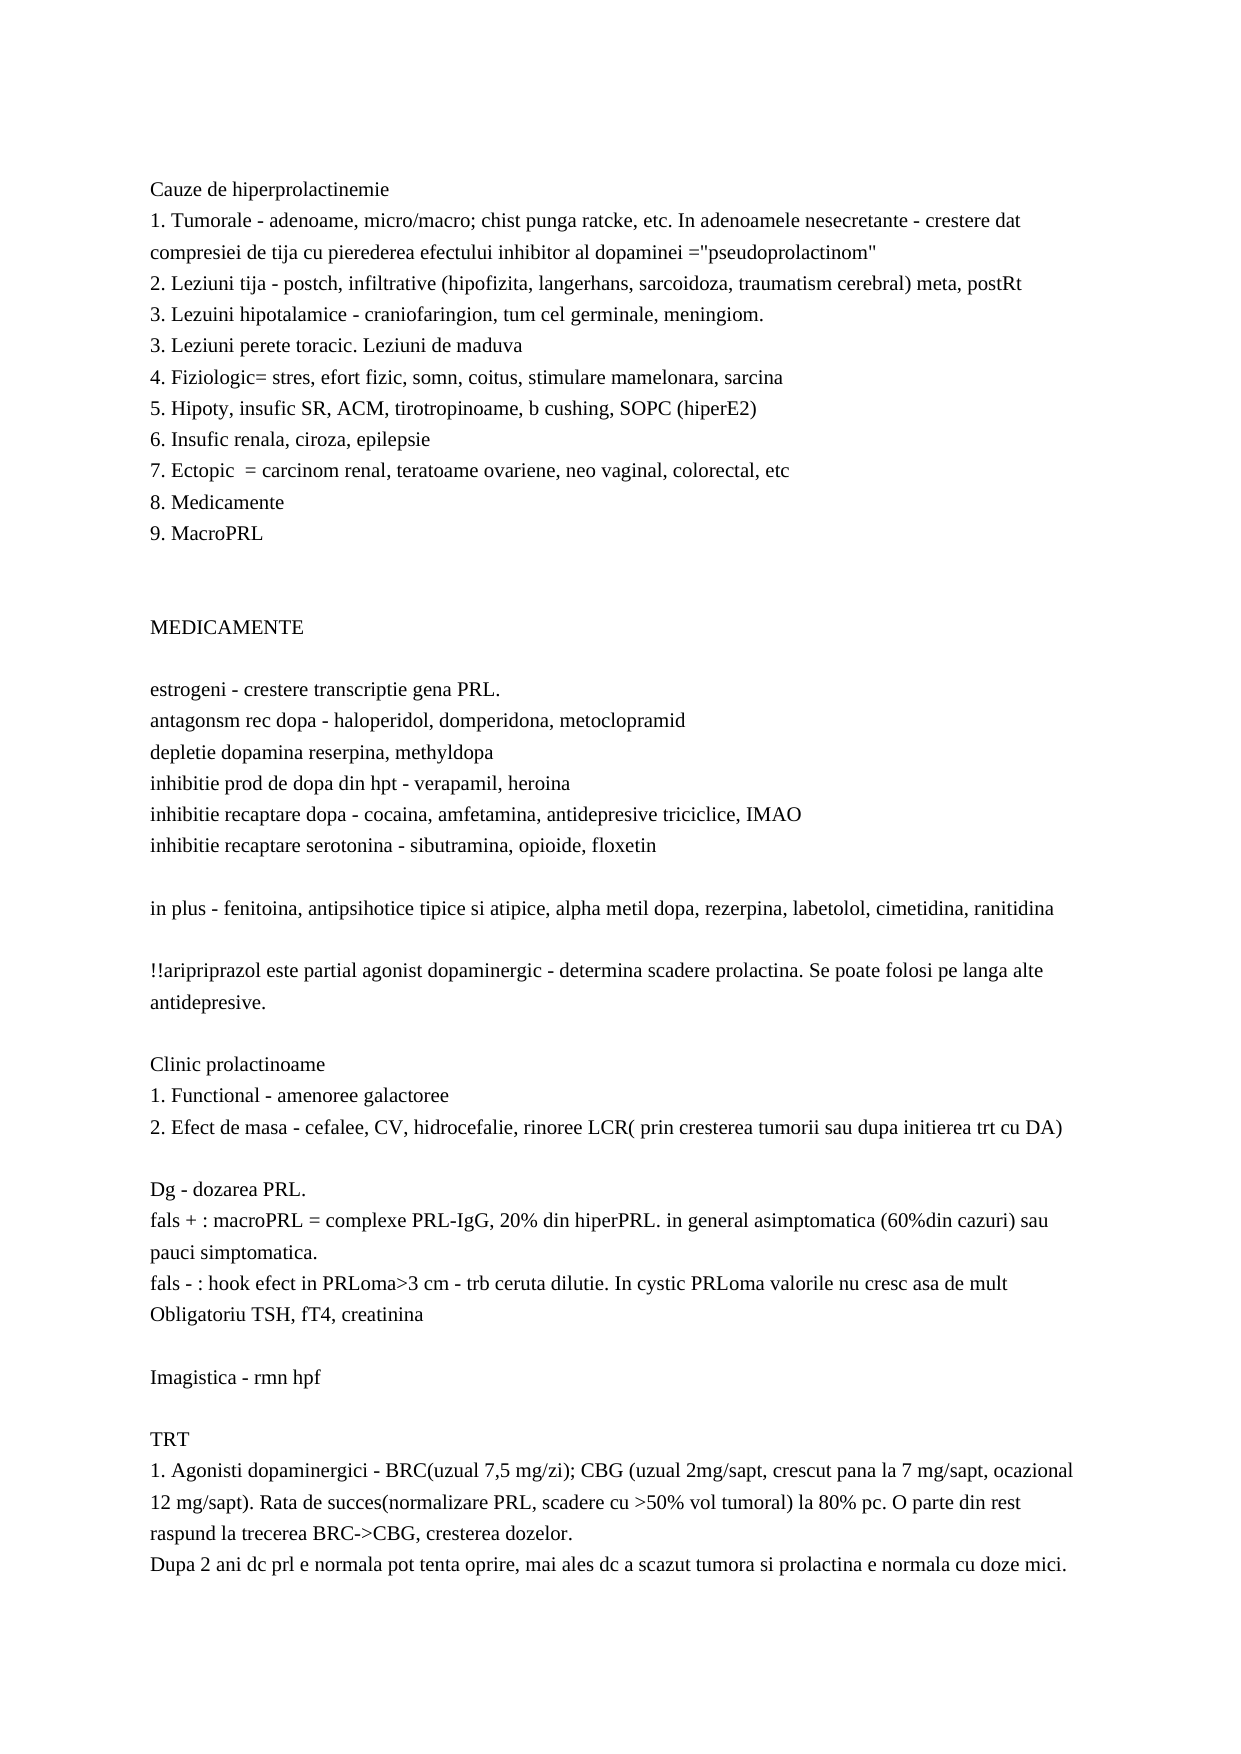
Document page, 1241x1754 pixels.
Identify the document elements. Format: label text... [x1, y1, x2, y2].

text !!aripriprazol este partial agonist dopaminergic - determina scadere prolactina. Se poate folosi pe langa alte antidepresive. [150, 958, 1090, 1014]
text 9. MacroPRL [150, 521, 1090, 545]
text MEDICAMENTE [150, 615, 1090, 639]
text Clinic prolactinoame [150, 1052, 1090, 1076]
text in plus - fenitoina, antipsihotice tipice si atipice, alpha metil dopa, rezerpina, labetolol, cimetidina, ranitidina [150, 896, 1090, 920]
text inhibitie recaptare dopa - cocaina, amfetamina, antidepresive triciclice, IMAO [150, 802, 1090, 826]
text 1. Tumorale - adenoame, micro/macro; chist punga ratcke, etc. In adenoamele nesecretante - crestere dat compresiei de tija cu pierederea efectului inhibitor al dopaminei ="pseudoprolactinom" [150, 208, 1090, 264]
text inhibitie recaptare serotonina - sibutramina, opioide, floxetin [150, 833, 1090, 857]
text 2. Leziuni tija - postch, infiltrative (hipofizita, langerhans, sarcoidoza, traumatism cerebral) meta, postRt [150, 271, 1090, 295]
text antagonsm rec dopa - haloperidol, domperidona, metoclopramid [150, 708, 1090, 732]
text 3. Lezuini hipotalamice - craniofaringion, tum cel germinale, meningiom. [150, 302, 1090, 326]
text 8. Medicamente [150, 490, 1090, 514]
text 7. Ectopic = carcinom renal, teratoame ovariene, neo vaginal, colorectal, etc [150, 458, 1090, 482]
text inhibitie prod de dopa din hpt - verapamil, heroina [150, 771, 1090, 795]
text 4. Fiziologic= stres, efort fizic, somn, coitus, stimulare mamelonara, sarcina [150, 365, 1090, 389]
text fals - : hook efect in PRLoma>3 cm - trb ceruta dilutie. In cystic PRLoma valorile nu cresc asa de mult [150, 1271, 1090, 1295]
text fals + : macroPRL = complexe PRL-IgG, 20% din hiperPRL. in general asimptomatica (60%din cazuri) sau pauci simptomatica. [150, 1208, 1090, 1264]
text 1. Functional - amenoree galactoree [150, 1083, 1090, 1107]
text 5. Hipoty, insufic SR, ACM, tirotropinoame, b cushing, SOPC (hiperE2) [150, 396, 1090, 420]
text 2. Efect de masa - cefalee, CV, hidrocefalie, rinoree LCR( prin cresterea tumorii sau dupa initierea trt cu DA) [150, 1115, 1090, 1139]
text Obligatoriu TSH, fT4, creatinina [150, 1302, 1090, 1326]
text TRT [150, 1427, 1090, 1451]
text depletie dopamina reserpina, methyldopa [150, 740, 1090, 764]
text Imagistica - rmn hpf [150, 1365, 1090, 1389]
text 3. Leziuni perete toracic. Leziuni de maduva [150, 333, 1090, 357]
text 1. Agonisti dopaminergici - BRC(uzual 7,5 mg/zi); CBG (uzual 2mg/sapt, crescut pana la 7 mg/sapt, ocazional 12 mg/sapt). Rata de succes(normalizare PRL, scadere cu >50% vol tumoral) la 80% pc. O parte din rest raspund la trecerea BRC->CBG, cresterea dozelor. [150, 1458, 1090, 1545]
text Cauze de hiperprolactinemie [150, 177, 1090, 201]
text 6. Insufic renala, ciroza, epilepsie [150, 427, 1090, 451]
text estrogeni - crestere transcriptie gena PRL. [150, 677, 1090, 701]
text Dupa 2 ani dc prl e normala pot tenta oprire, mai ales dc a scazut tumora si prolactina e normala cu doze mici. [150, 1552, 1090, 1576]
text Dg - dozarea PRL. [150, 1177, 1090, 1201]
